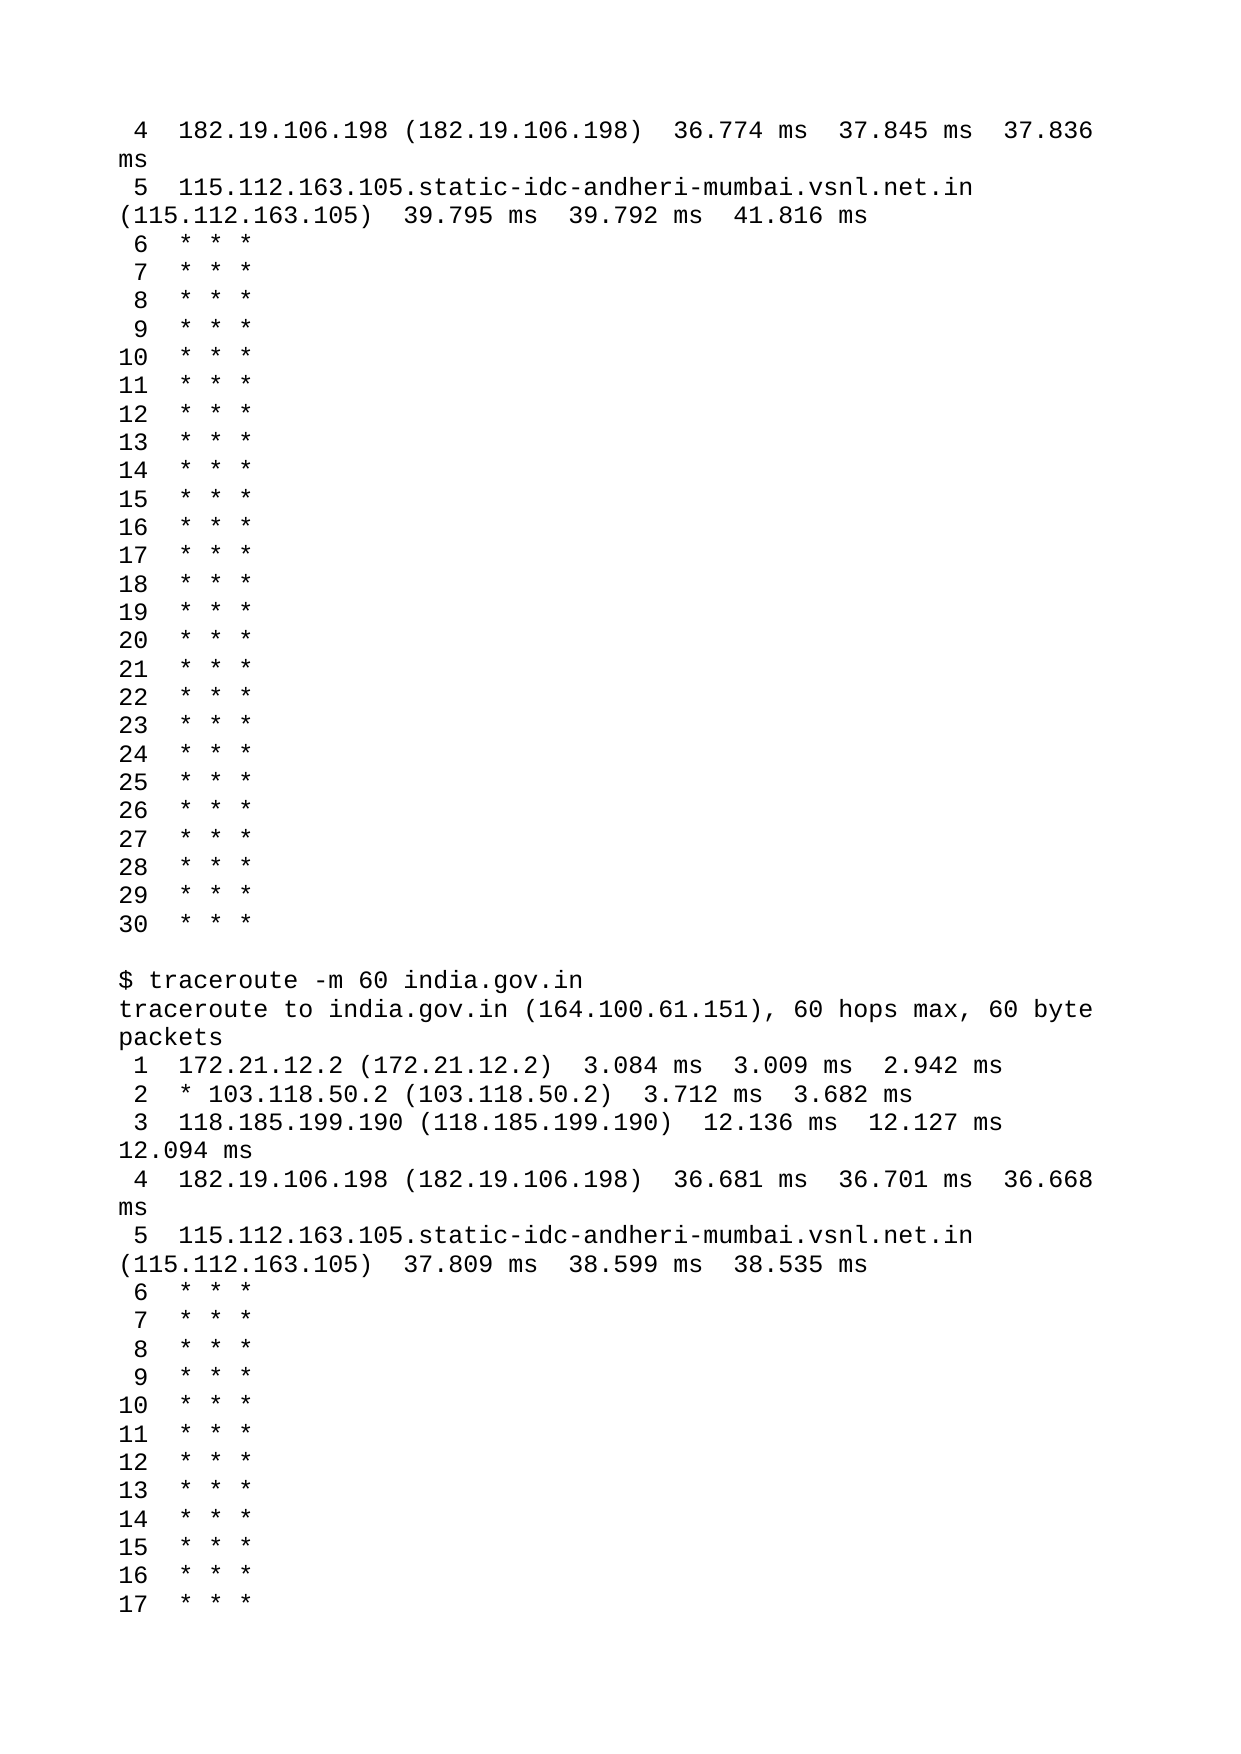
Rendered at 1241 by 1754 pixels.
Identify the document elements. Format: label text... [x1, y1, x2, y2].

text 9 * * * [118, 316, 1122, 345]
text 5 115.112.163.105.static-idc-andheri-mumbai.vsnl.net.in (115.112.163.105) 39.795 ms 39.792 ms 41.816 ms [118, 175, 1122, 231]
text 11 * * * [118, 373, 1122, 401]
text 20 * * * [118, 628, 1122, 656]
text traceroute to india.gov.in (164.100.61.151), 60 hops max, 60 byte packets [118, 996, 1122, 1053]
text 14 * * * [118, 458, 1122, 486]
text 15 * * * [118, 1535, 1122, 1563]
text 2 * 103.118.50.2 (103.118.50.2) 3.712 ms 3.682 ms [118, 1081, 1122, 1110]
text 22 * * * [118, 685, 1122, 713]
text 28 * * * [118, 855, 1122, 883]
text 18 * * * [118, 571, 1122, 600]
text $ traceroute -m 60 india.gov.in [118, 968, 1122, 996]
text 14 * * * [118, 1506, 1122, 1535]
text 30 * * * [118, 911, 1122, 940]
text 16 * * * [118, 515, 1122, 543]
text 4 182.19.106.198 (182.19.106.198) 36.681 ms 36.701 ms 36.668 ms [118, 1166, 1122, 1223]
text 25 * * * [118, 770, 1122, 798]
text 12 * * * [118, 401, 1122, 430]
text 29 * * * [118, 883, 1122, 911]
text 11 * * * [118, 1421, 1122, 1450]
text 9 * * * [118, 1365, 1122, 1393]
text 12 * * * [118, 1450, 1122, 1478]
text 8 * * * [118, 288, 1122, 316]
text 15 * * * [118, 486, 1122, 515]
text 23 * * * [118, 713, 1122, 741]
text 10 * * * [118, 1393, 1122, 1421]
text 13 * * * [118, 430, 1122, 458]
text 16 * * * [118, 1563, 1122, 1591]
text 6 * * * [118, 1280, 1122, 1308]
text 13 * * * [118, 1478, 1122, 1506]
text 21 * * * [118, 656, 1122, 685]
text 17 * * * [118, 1591, 1122, 1620]
text 5 115.112.163.105.static-idc-andheri-mumbai.vsnl.net.in (115.112.163.105) 37.809 ms 38.599 ms 38.535 ms [118, 1223, 1122, 1280]
text 7 * * * [118, 260, 1122, 288]
text 19 * * * [118, 600, 1122, 628]
text 4 182.19.106.198 (182.19.106.198) 36.774 ms 37.845 ms 37.836 ms [118, 118, 1122, 175]
text 26 * * * [118, 798, 1122, 826]
text 27 * * * [118, 826, 1122, 855]
text 6 * * * [118, 231, 1122, 260]
text 7 * * * [118, 1308, 1122, 1336]
text 10 * * * [118, 345, 1122, 373]
text 8 * * * [118, 1336, 1122, 1365]
text 17 * * * [118, 543, 1122, 571]
text 1 172.21.12.2 (172.21.12.2) 3.084 ms 3.009 ms 2.942 ms [118, 1053, 1122, 1081]
text 24 * * * [118, 741, 1122, 770]
text 3 118.185.199.190 (118.185.199.190) 12.136 ms 12.127 ms 12.094 ms [118, 1110, 1122, 1166]
